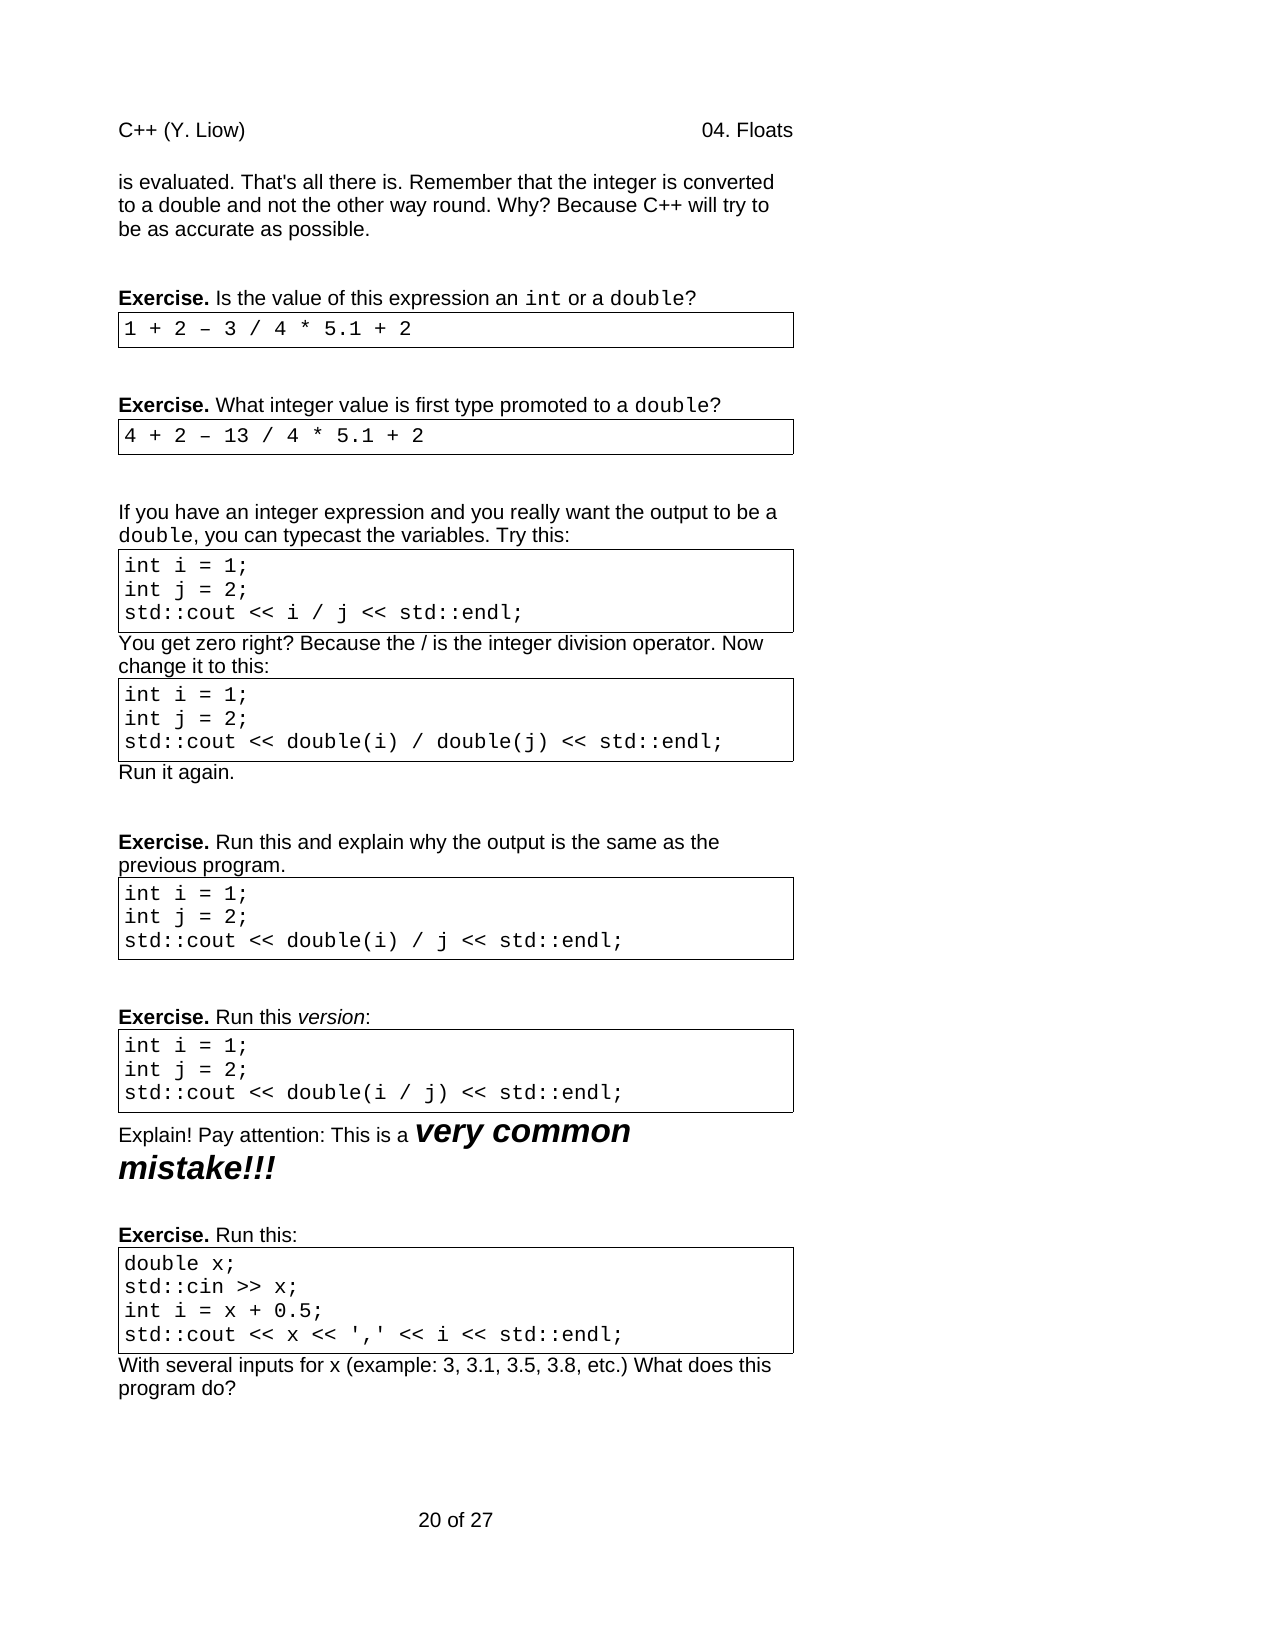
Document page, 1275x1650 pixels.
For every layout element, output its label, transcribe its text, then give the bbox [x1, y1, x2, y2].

text Exercise. Run this: [118, 1224, 793, 1247]
table_header 1 + 2 – 3 / 4 * 5.1 + 2 [119, 313, 793, 347]
text Exercise. What integer value is first type promoted to a double? [118, 394, 793, 419]
text Exercise. Run this and explain why the output is the same as the previous program. [118, 830, 793, 877]
table_header int i = 1; int j = 2; std::cout << double(i) / double(j) << std::endl; [119, 679, 793, 761]
table_header 4 + 2 – 13 / 4 * 5.1 + 2 [119, 420, 793, 454]
text Explain! Pay attention: This is a very common mistake!!! [118, 1113, 793, 1186]
text is evaluated. That's all there is. Remember that the integer is converted to a double and not the other way round. Why? Because C++ will try to be as accurate as possible. [118, 171, 793, 241]
text Exercise. Is the value of this expression an int or a double? [118, 287, 793, 312]
text Exercise. Run this version: [118, 1006, 793, 1029]
table_header double x; std::cin >> x; int i = x + 0.5; std::cout << x << ',' << i << std::endl; [119, 1248, 793, 1353]
text With several inputs for x (example: 3, 3.1, 3.5, 3.8, etc.) What does this program do? [118, 1354, 793, 1399]
table_header int i = 1; int j = 2; std::cout << double(i) / j << std::endl; [119, 878, 793, 959]
table_header int i = 1; int j = 2; std::cout << double(i / j) << std::endl; [119, 1030, 793, 1112]
table_header int i = 1; int j = 2; std::cout << i / j << std::endl; [119, 550, 793, 632]
text You get zero right? Because the / is the integer division operator. Now change it to this: [118, 633, 793, 678]
text If you have an integer expression and you really want the output to be a double, you can typecast the variables. Try this: [118, 501, 793, 549]
text Run it again. [118, 762, 793, 784]
